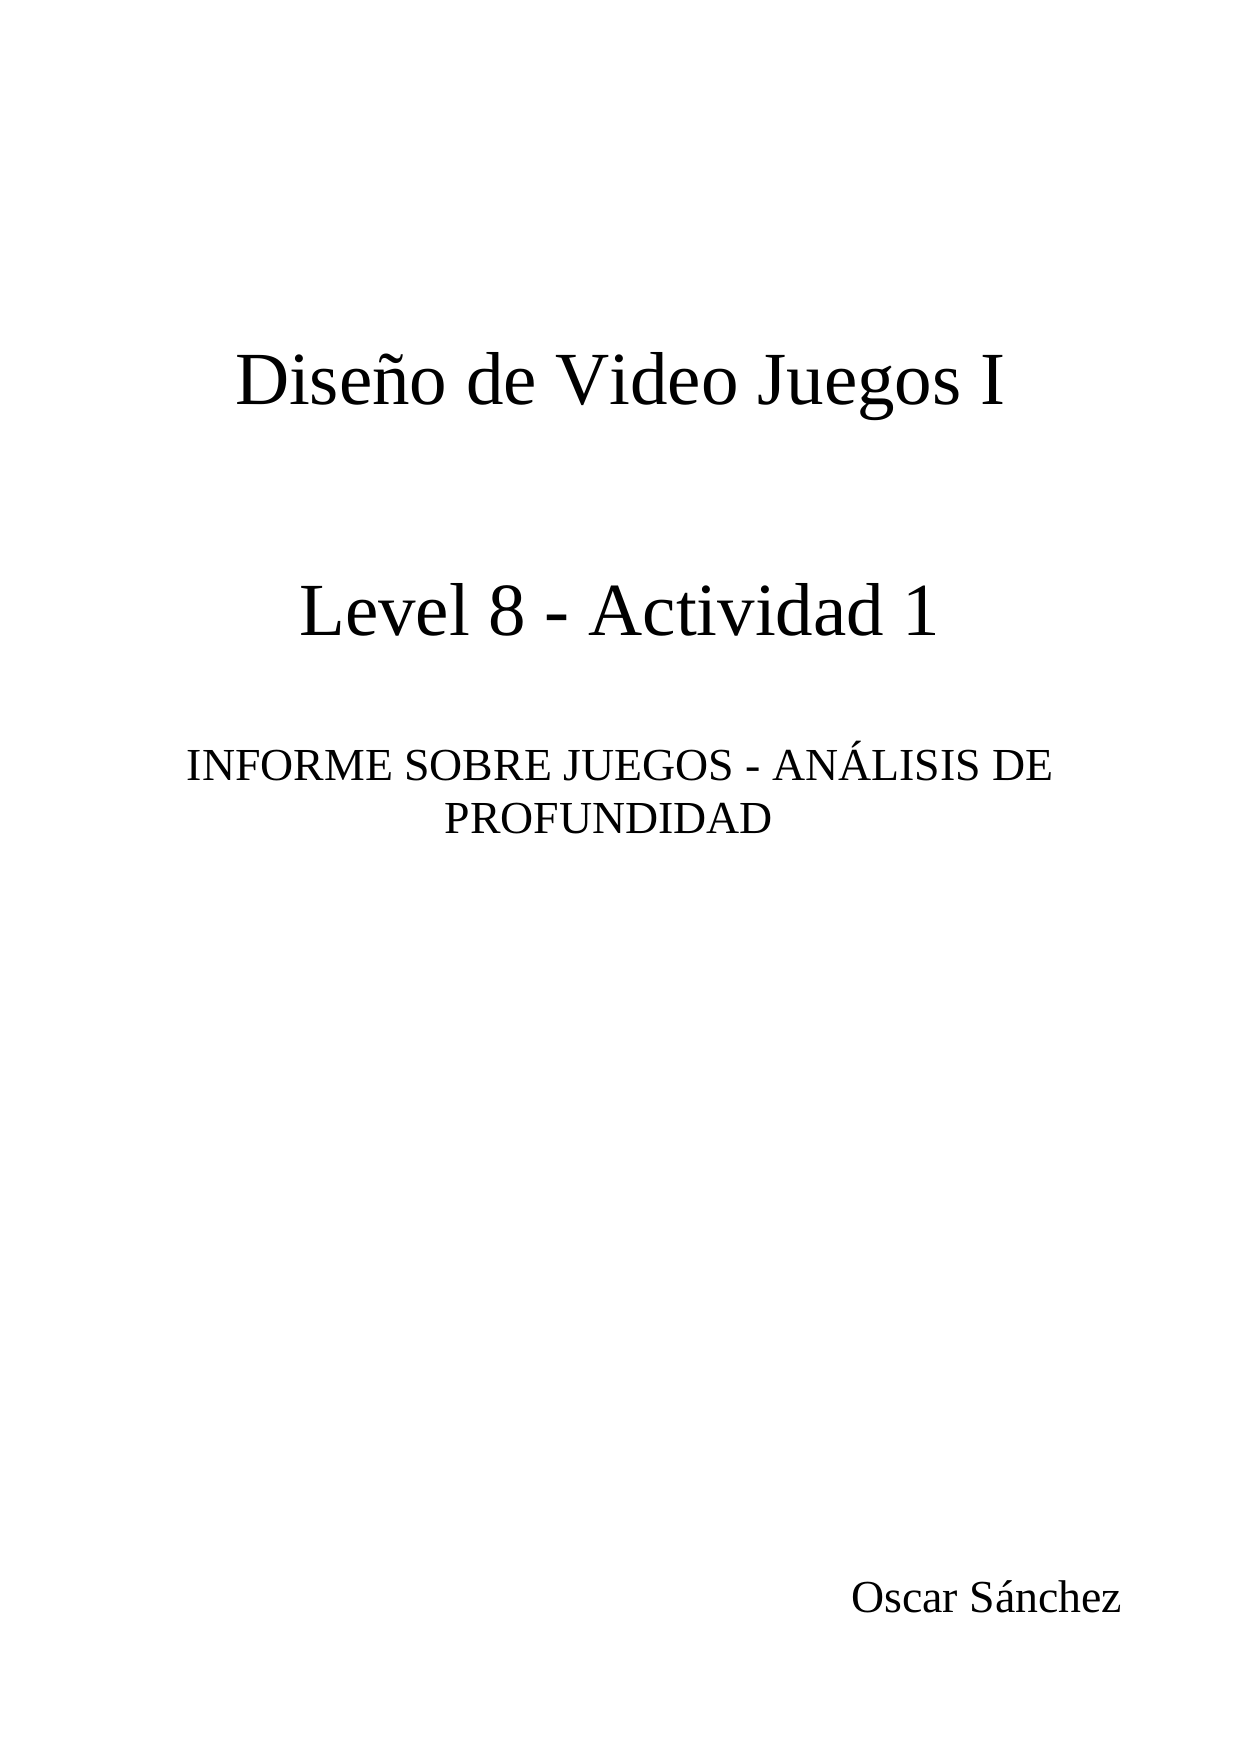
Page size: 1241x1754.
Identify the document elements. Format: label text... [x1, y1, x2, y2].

text Diseño de Video Juegos I [118, 335, 1122, 421]
text INFORME SOBRE JUEGOS - ANÁLISIS DE PROFUNDIDAD [118, 738, 1122, 843]
text Level 8 - Actividad 1 [118, 565, 1122, 652]
text Oscar Sánchez [118, 1570, 1122, 1622]
